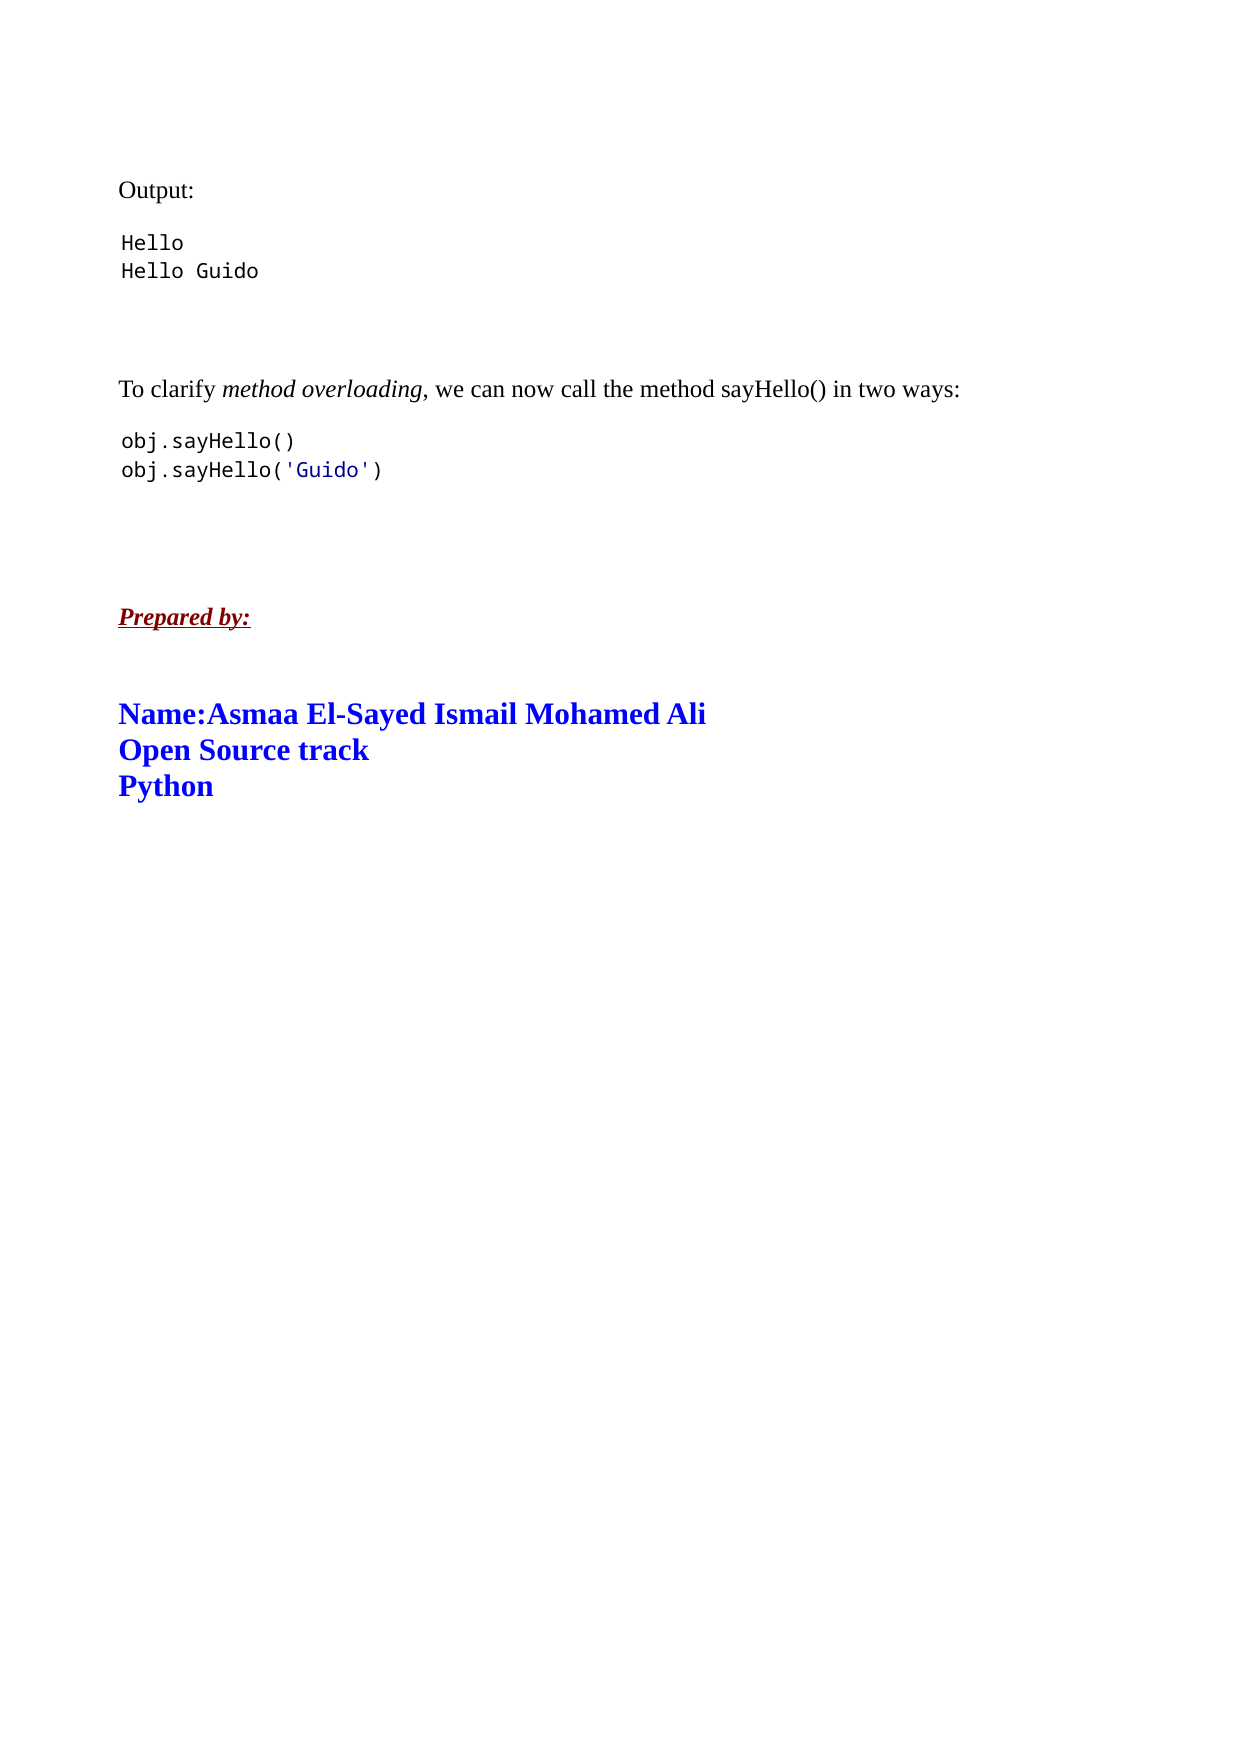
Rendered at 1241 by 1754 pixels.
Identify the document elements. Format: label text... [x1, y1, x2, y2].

text Output: [118, 176, 1122, 204]
text Open Source track [118, 731, 1122, 767]
text Prepared by: [118, 602, 1122, 631]
text Python [118, 767, 1122, 803]
table_header Hello Hello Guido [118, 225, 273, 317]
text To clarify method overloading, we can now call the method sayHello() in two ways: [118, 374, 1122, 403]
table_header obj.sayHello() obj.sayHello('Guido') [118, 424, 398, 516]
text Name:Asmaa El-Sayed Ismail Mohamed Ali [118, 695, 1122, 731]
